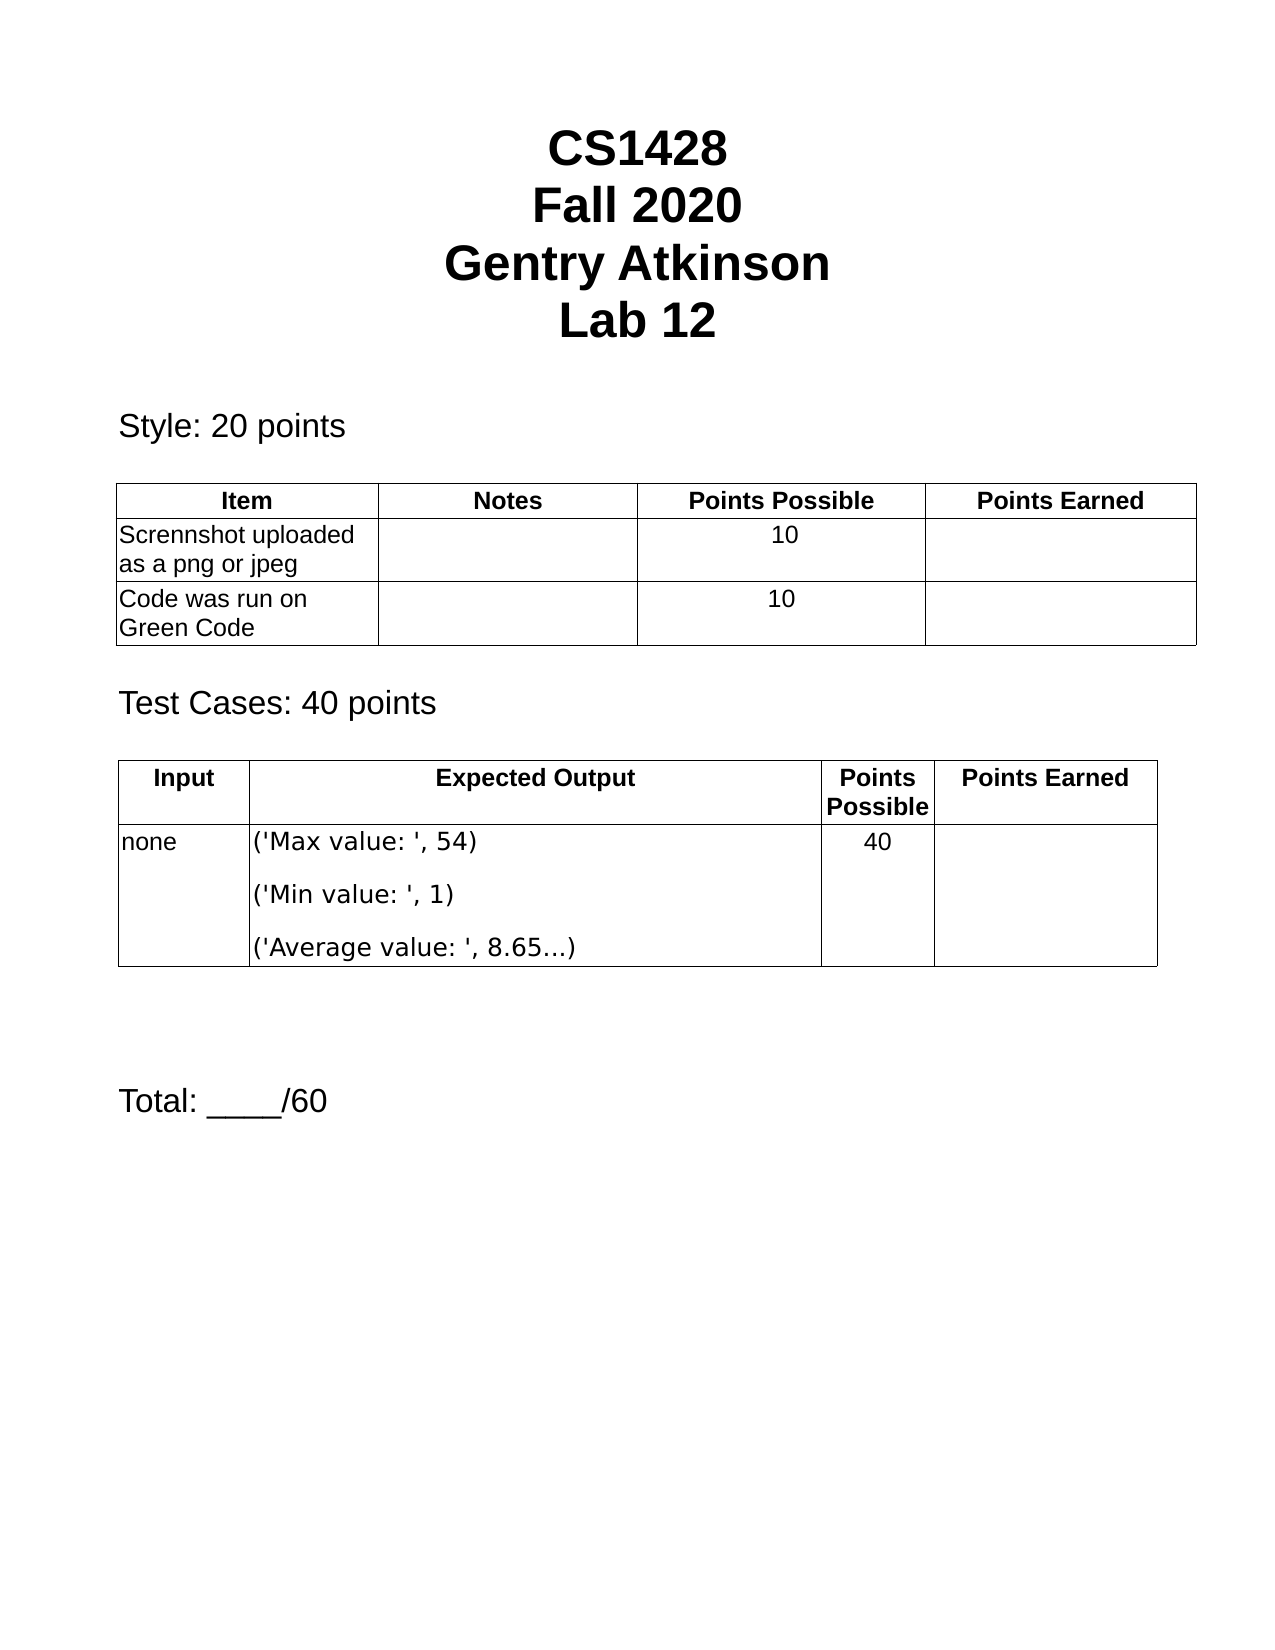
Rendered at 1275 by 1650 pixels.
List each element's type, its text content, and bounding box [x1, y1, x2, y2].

text Lab 12 [118, 291, 1157, 348]
table_cell ('Max value: ', 54) ('Min value: ', 1) ('Average value: ', 8.65...) [250, 825, 821, 966]
table_cell [935, 825, 1157, 966]
text Style: 20 points [118, 406, 1157, 444]
table_header Points Earned [926, 484, 1196, 517]
table_header Notes [379, 484, 637, 517]
table_cell none [119, 825, 249, 966]
table_cell 40 [822, 825, 934, 966]
table_cell [379, 582, 637, 645]
table_cell 10 [638, 519, 925, 581]
text Gentry Atkinson [118, 233, 1157, 291]
text Test Cases: 40 points [118, 683, 1157, 722]
table_cell [379, 519, 637, 581]
table_header Input [119, 761, 249, 824]
text Total: ____/60 [118, 1081, 1157, 1119]
text Fall 2020 [118, 176, 1157, 233]
table_header Points Possible [822, 761, 934, 824]
table_header Expected Output [250, 761, 821, 824]
table_cell 10 [638, 582, 925, 645]
table_cell [926, 519, 1196, 581]
table_cell Scrennshot uploaded as a png or jpeg [117, 519, 378, 581]
table_header Points Possible [638, 484, 925, 517]
table_cell Code was run on Green Code [117, 582, 378, 645]
table_header Item [117, 484, 378, 517]
text CS1428 [118, 118, 1157, 176]
table_cell [926, 582, 1196, 645]
table_header Points Earned [935, 761, 1157, 824]
